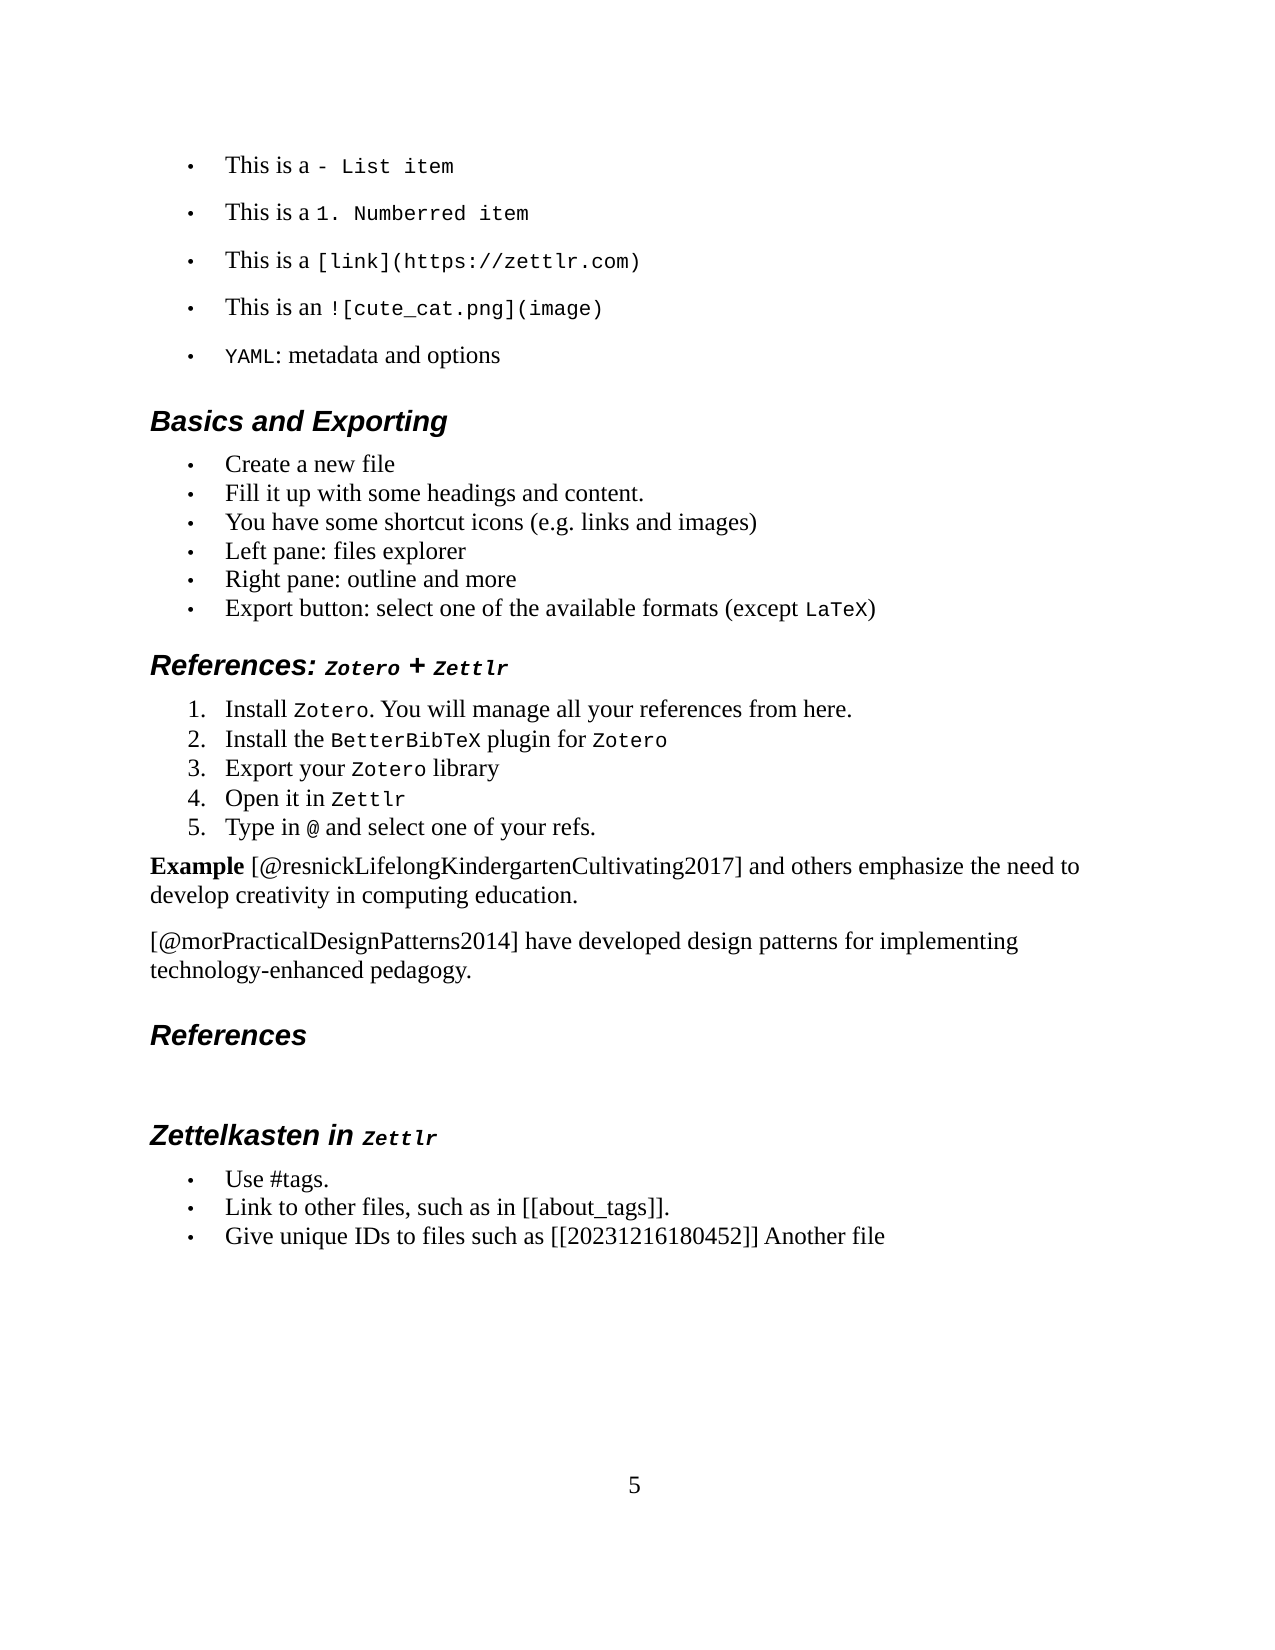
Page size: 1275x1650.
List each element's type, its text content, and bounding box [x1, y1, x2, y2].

subtitle Basics and Exporting [150, 403, 1125, 437]
list You have some shortcut icons (e.g. links and images) [187, 507, 1125, 536]
list Open it in Zettlr [187, 783, 1125, 812]
list This is a 1. Numberred item [187, 197, 1125, 227]
text Example [@resnickLifelongKindergartenCultivating2017] and others emphasize the need to develop creativity in computing education. [150, 851, 1125, 908]
list Fill it up with some headings and content. [187, 478, 1125, 507]
subtitle References: Zotero + Zettlr [150, 648, 1125, 682]
text [@morPracticalDesignPatterns2014] have developed design patterns for implementing technology-enhanced pedagogy. [150, 926, 1125, 984]
list Right pane: outline and more [187, 564, 1125, 593]
list Install the BetterBibTeX plugin for Zotero [187, 724, 1125, 753]
list YAML: metadata and options [187, 340, 1125, 369]
list Export button: select one of the available formats (except LaTeX) [187, 593, 1125, 623]
list Install Zotero. You will manage all your references from here. [187, 694, 1125, 724]
list This is an ![cute_cat.png](image) [187, 292, 1125, 322]
list Type in @ and select one of your refs. [187, 812, 1125, 842]
list Export your Zotero library [187, 753, 1125, 783]
list This is a - List item [187, 150, 1125, 179]
list Use #tags. [187, 1164, 1125, 1192]
list Left pane: files explorer [187, 536, 1125, 564]
list Create a new file [187, 449, 1125, 478]
subtitle Zettelkasten in Zettlr [150, 1118, 1125, 1151]
list This is a [link](https://zettlr.com) [187, 245, 1125, 274]
list Link to other files, such as in [[about_tags]]. [187, 1192, 1125, 1221]
subtitle References [150, 1018, 1125, 1051]
list Give unique IDs to files such as [[20231216180452]] Another file [187, 1221, 1125, 1250]
